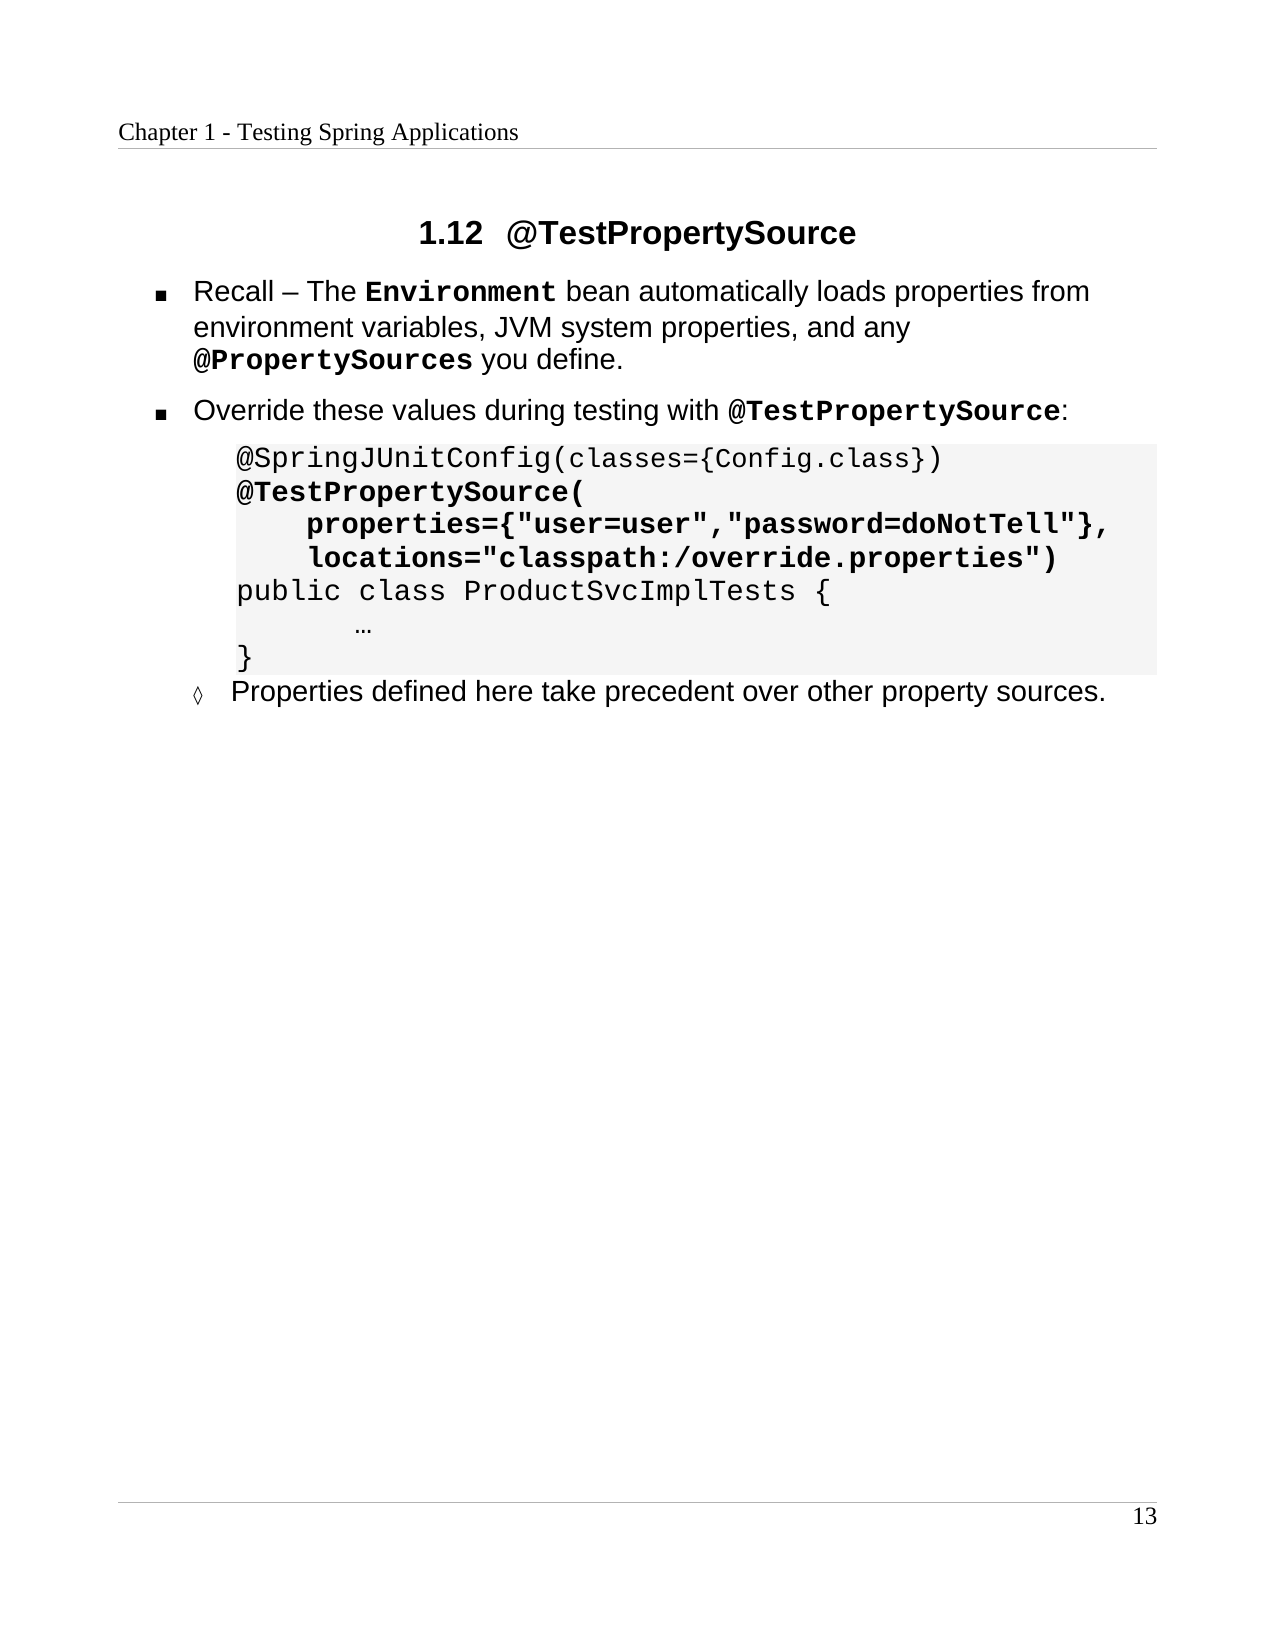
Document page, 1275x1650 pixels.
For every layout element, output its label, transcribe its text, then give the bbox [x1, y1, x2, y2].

list Override these values during testing with @TestPropertySource: [156, 393, 1157, 429]
text properties={"user=user","password=doNotTell"}, [236, 510, 1157, 543]
text } [236, 642, 1157, 675]
text public class ProductSvcImplTests { [236, 576, 1157, 609]
subtitle @TestPropertySource [118, 214, 1157, 251]
text @SpringJUnitConfig(classes={Config.class}) [236, 444, 1157, 477]
text @TestPropertySource( [236, 477, 1157, 510]
text … [236, 609, 1157, 642]
list Properties defined here take precedent over other property sources. [193, 675, 1157, 707]
list Recall – The Environment bean automatically loads properties from environment variables, JVM system properties, and any @PropertySources you define. [156, 275, 1157, 378]
text locations="classpath:/override.properties") [236, 543, 1157, 576]
